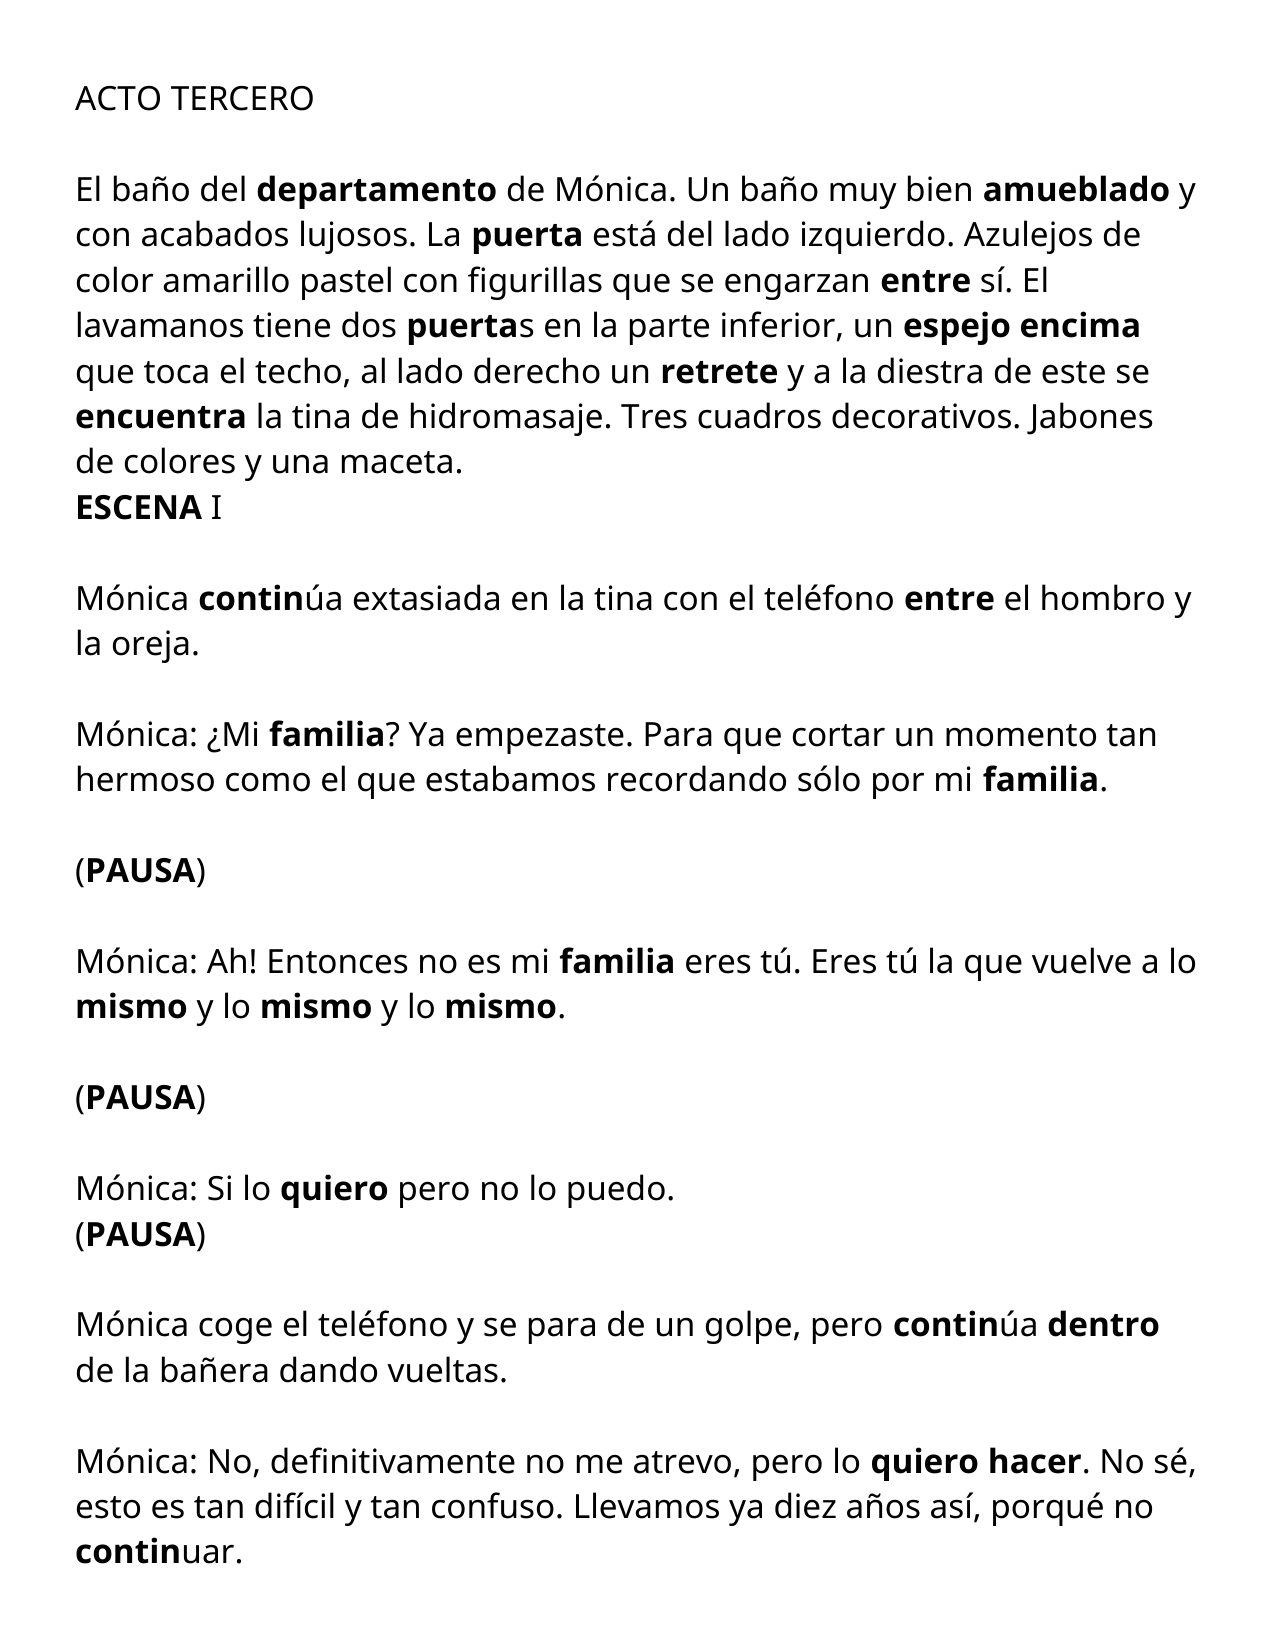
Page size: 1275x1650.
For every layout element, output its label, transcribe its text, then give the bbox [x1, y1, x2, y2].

text ACTO TERCERO El baño del departamento de Mónica. Un baño muy bien amueblado y con acabados lujosos. La puerta está del lado izquierdo. Azulejos de color amarillo pastel con figurillas que se engarzan entre sí. El lavamanos tiene dos puertas en la parte inferior, un espejo encima que toca el techo, al lado derecho un retrete y a la diestra de este se encuentra la tina de hidromasaje. Tres cuadros decorativos. Jabones de colores y una maceta. ESCENA I Mónica continúa extasiada en la tina con el teléfono entre el hombro y la oreja. Mónica: ¿Mi familia? Ya empezaste. Para que cortar un momento tan hermoso como el que estabamos recordando sólo por mi familia. (PAUSA) Mónica: Ah! Entonces no es mi familia eres tú. Eres tú la que vuelve a lo mismo y lo mismo y lo mismo. (PAUSA) Mónica: Si lo quiero pero no lo puedo. (PAUSA) Mónica coge el teléfono y se para de un golpe, pero continúa dentro de la bañera dando vueltas. Mónica: No, definitivamente no me atrevo, pero lo quiero hacer. No sé, esto es tan difícil y tan confuso. Llevamos ya diez años así, porqué no continuar. [75, 75, 1200, 1574]
